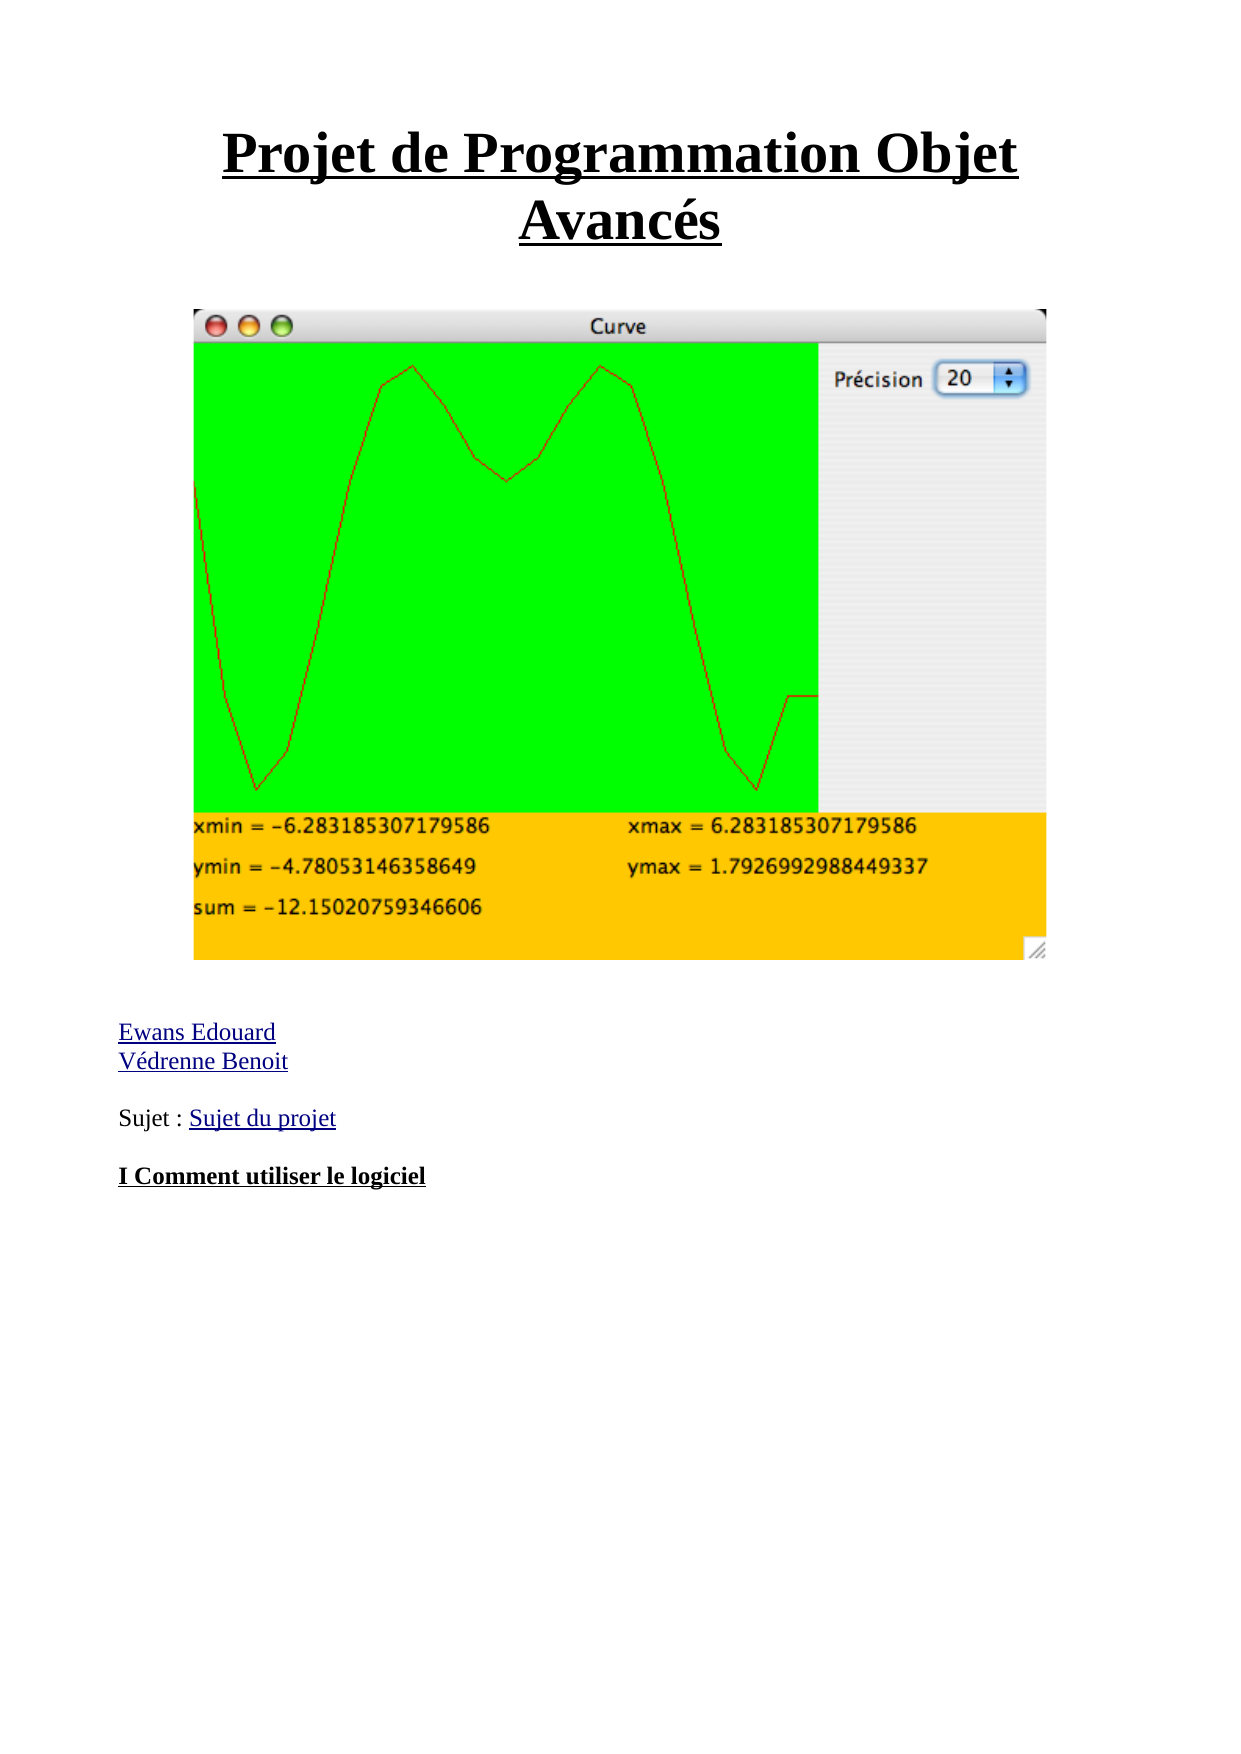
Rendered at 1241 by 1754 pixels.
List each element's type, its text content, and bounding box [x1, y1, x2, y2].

picture [193, 309, 1047, 960]
text Védrenne Benoit [118, 1046, 1122, 1075]
text Ewans Edouard [118, 1017, 1122, 1046]
text I Comment utiliser le logiciel [118, 1161, 1122, 1190]
text Projet de Programmation Objet Avancés [118, 118, 1122, 252]
text Sujet : Sujet du projet [118, 1103, 1122, 1132]
